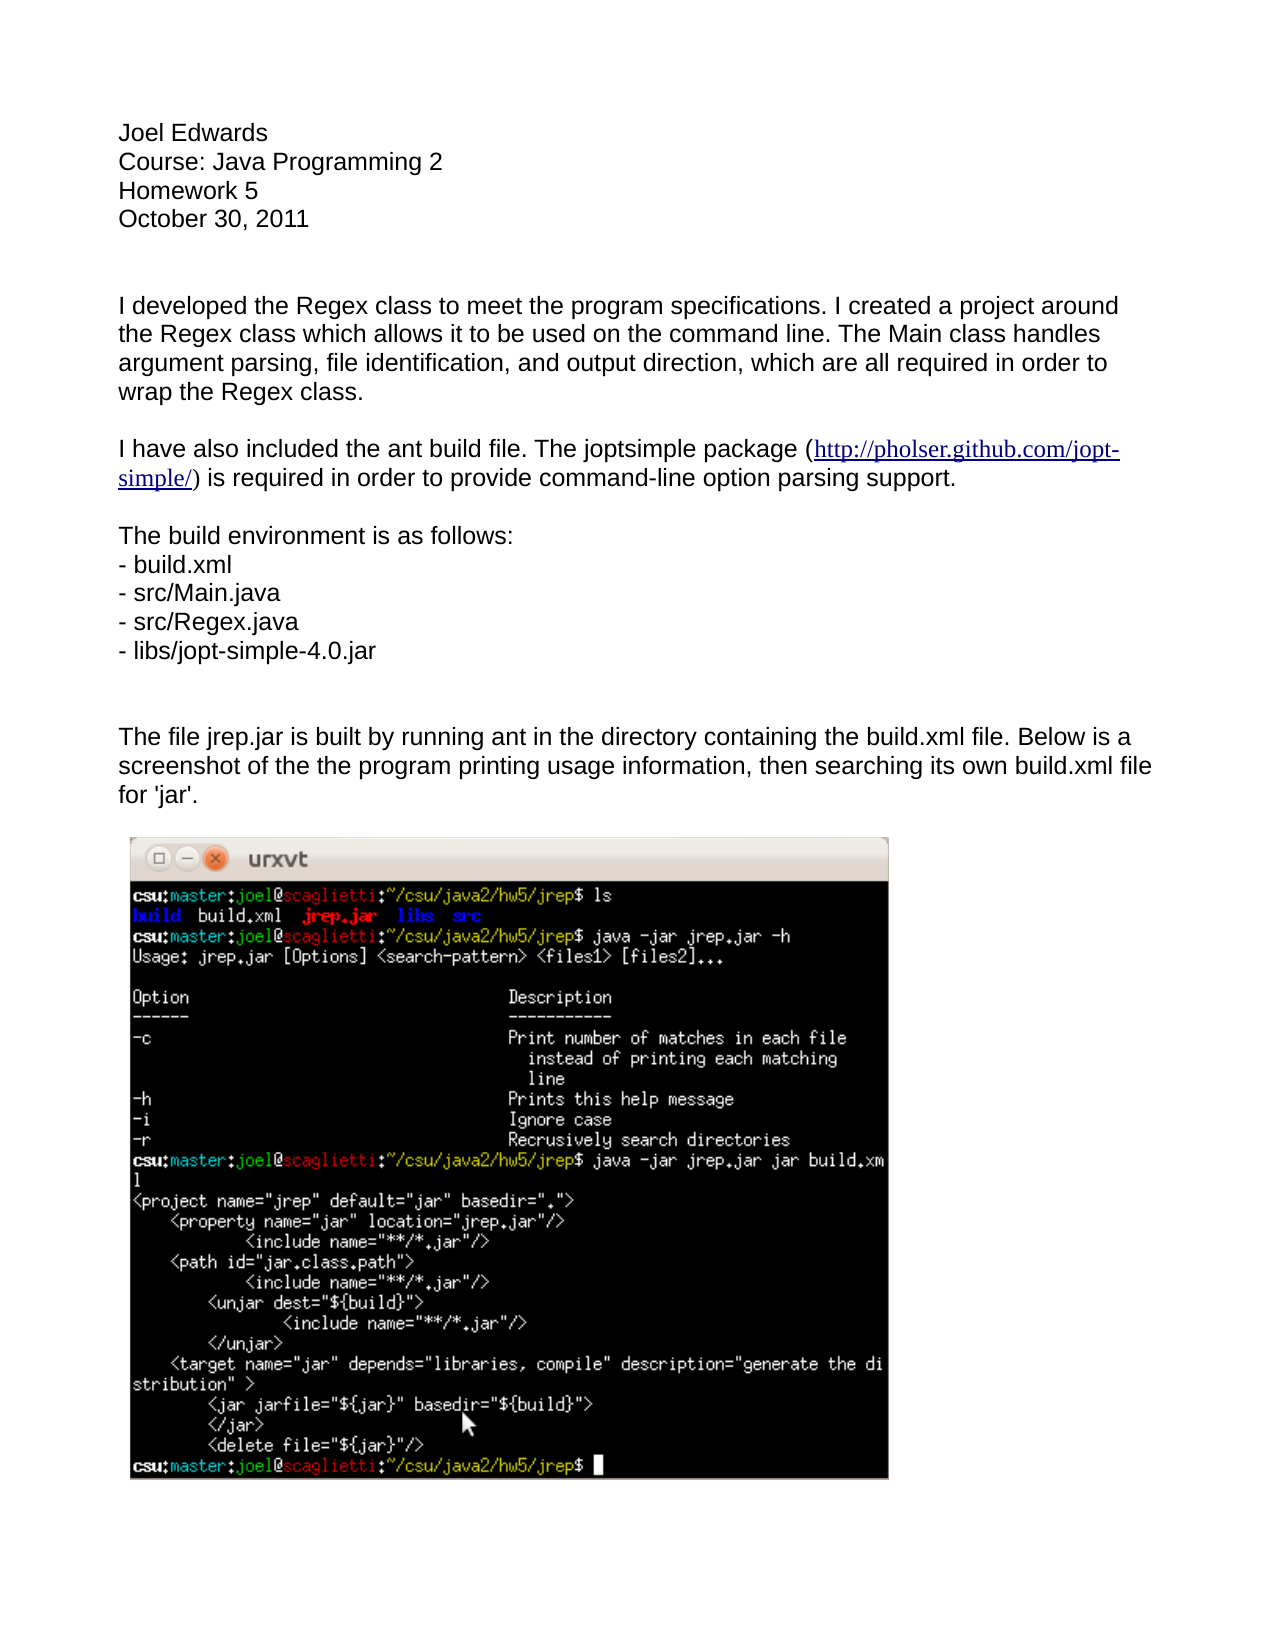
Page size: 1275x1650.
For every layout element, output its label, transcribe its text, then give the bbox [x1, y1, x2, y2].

text The file jrep.jar is built by running ant in the directory containing the build.xml file. Below is a screenshot of the the program printing usage information, then searching its own build.xml file for 'jar'. [118, 722, 1157, 808]
text Joel Edwards [118, 118, 1157, 147]
text October 30, 2011 [118, 204, 1157, 233]
text - src/Regex.java [118, 607, 1157, 636]
text - src/Main.java [118, 578, 1157, 607]
picture [129, 837, 889, 1480]
text Homework 5 [118, 176, 1157, 204]
text - build.xml [118, 549, 1157, 578]
text I developed the Regex class to meet the program specifications. I created a project around the Regex class which allows it to be used on the command line. The Main class handles argument parsing, file identification, and output direction, which are all required in order to wrap the Regex class. [118, 291, 1157, 406]
text I have also included the ant build file. The joptsimple package (http://pholser.github.com/jopt-simple/) is required in order to provide command-line option parsing support. [118, 434, 1157, 492]
text The build environment is as follows: [118, 521, 1157, 549]
text - libs/jopt-simple-4.0.jar [118, 636, 1157, 664]
text Course: Java Programming 2 [118, 147, 1157, 176]
